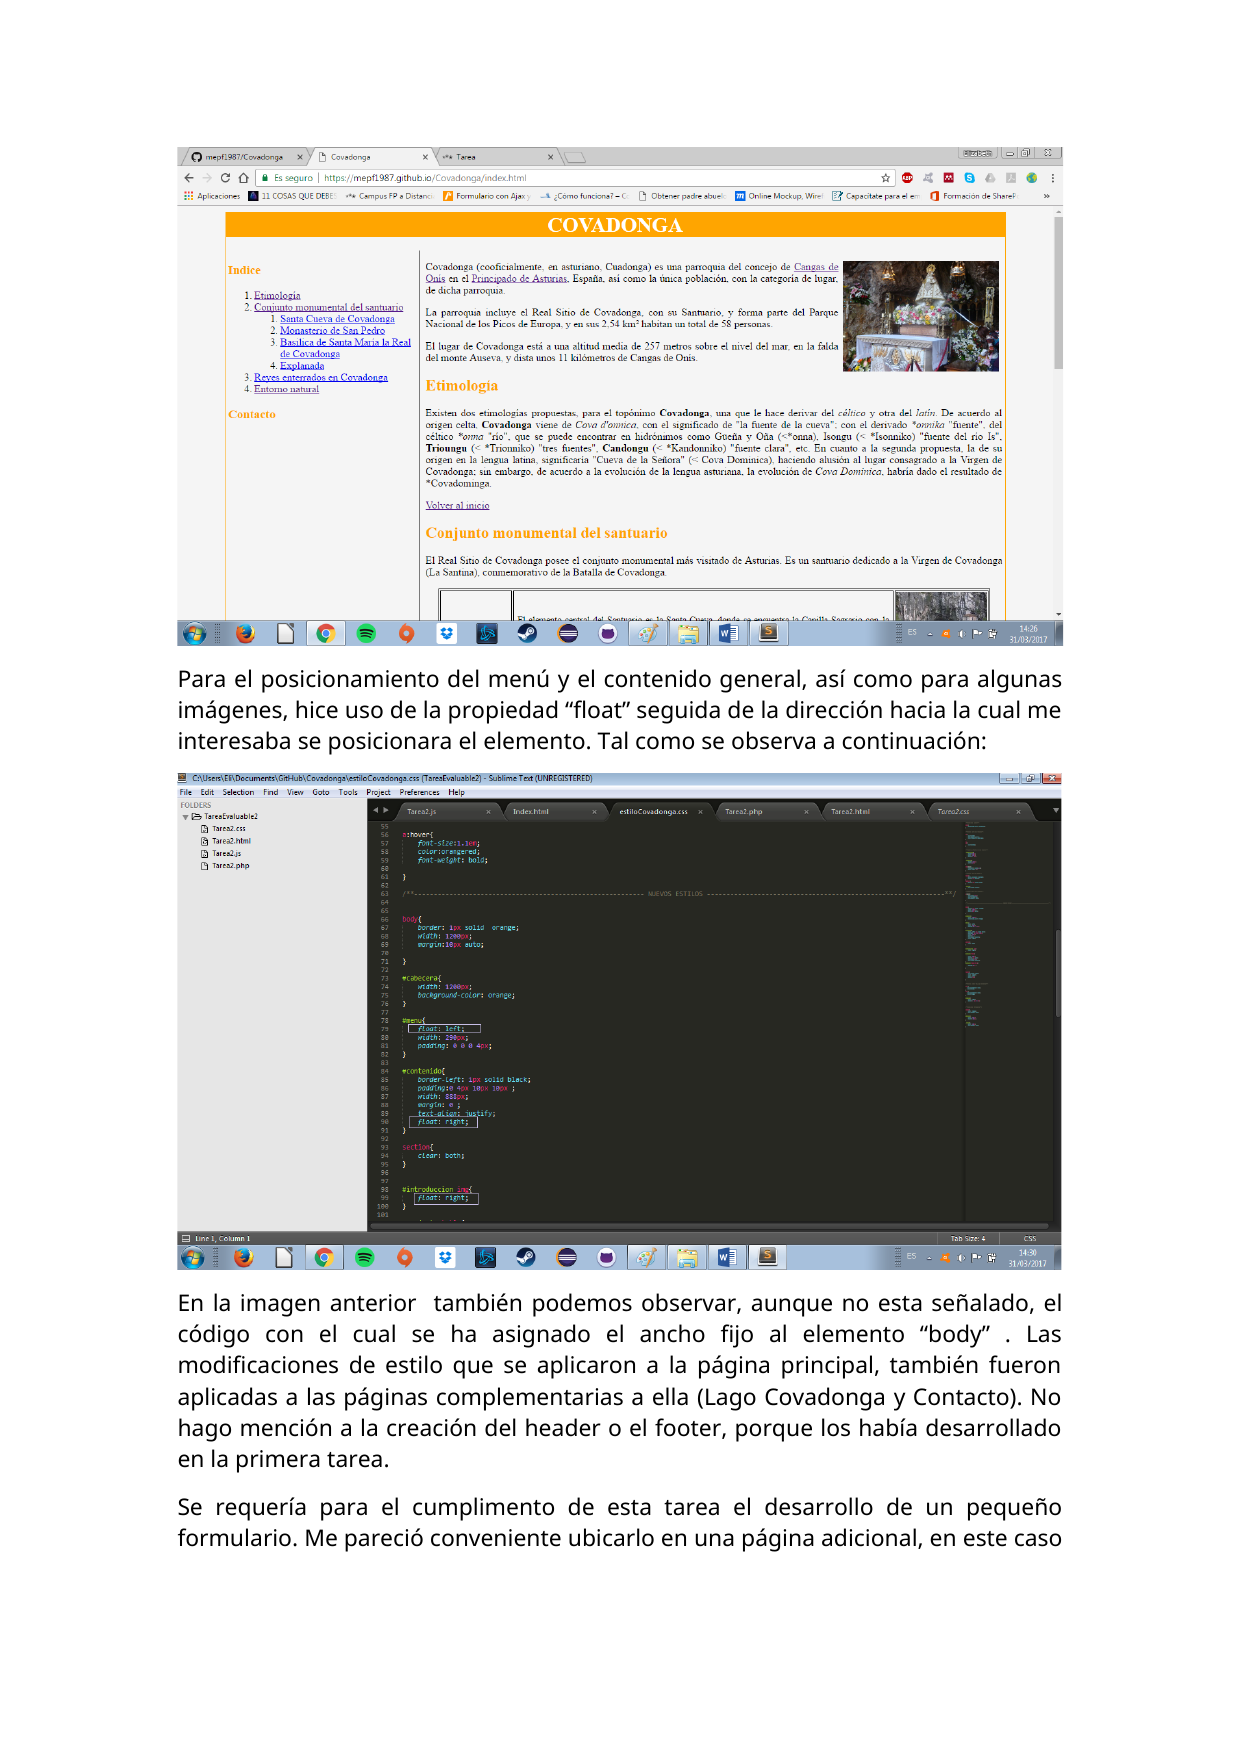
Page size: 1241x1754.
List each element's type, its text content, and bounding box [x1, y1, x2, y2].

text En la imagen anterior también podemos observar, aunque no esta señalado, el código con el cual se ha asignado el ancho fijo al elemento “body” . Las modificaciones de estilo que se aplicaron a la página principal, también fueron aplicadas a las páginas complementarias a ella (Lago Covadonga y Contacto). No hago mención a la creación del header o el footer, porque los había desarrollado en la primera tarea. [177, 1287, 1063, 1474]
text Se requería para el cumplimento de esta tarea el desarrollo de un pequeño formulario. Me pareció conveniente ubicarlo en una página adicional, en este caso [177, 1491, 1063, 1553]
text Para el posicionamiento del menú y el contenido general, así como para algunas imágenes, hice uso de la propiedad “float” seguida de la dirección hacia la cual me interesaba se posicionara el elemento. Tal como se observa a continuación: [177, 663, 1063, 756]
